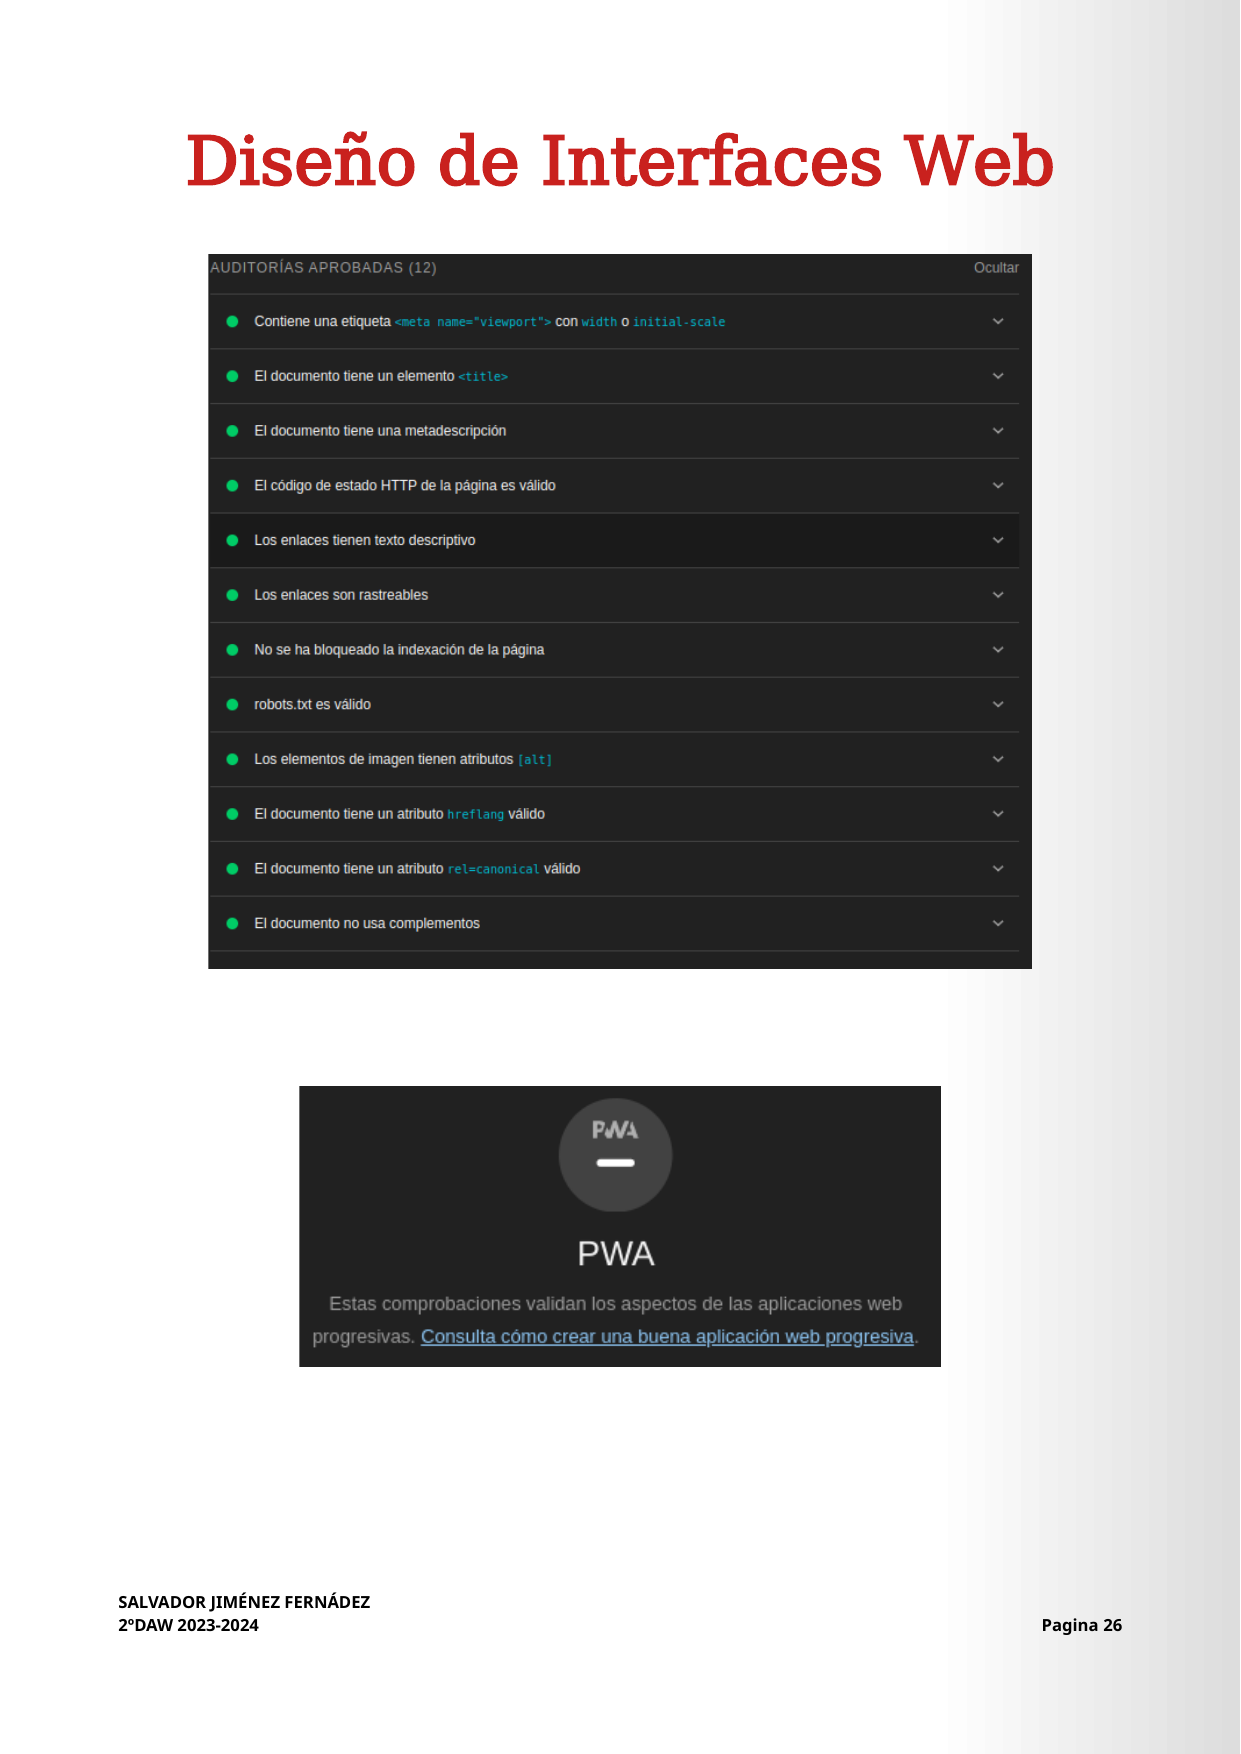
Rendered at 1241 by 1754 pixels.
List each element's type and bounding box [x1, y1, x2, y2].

picture [208, 254, 1032, 969]
picture [299, 1086, 941, 1367]
